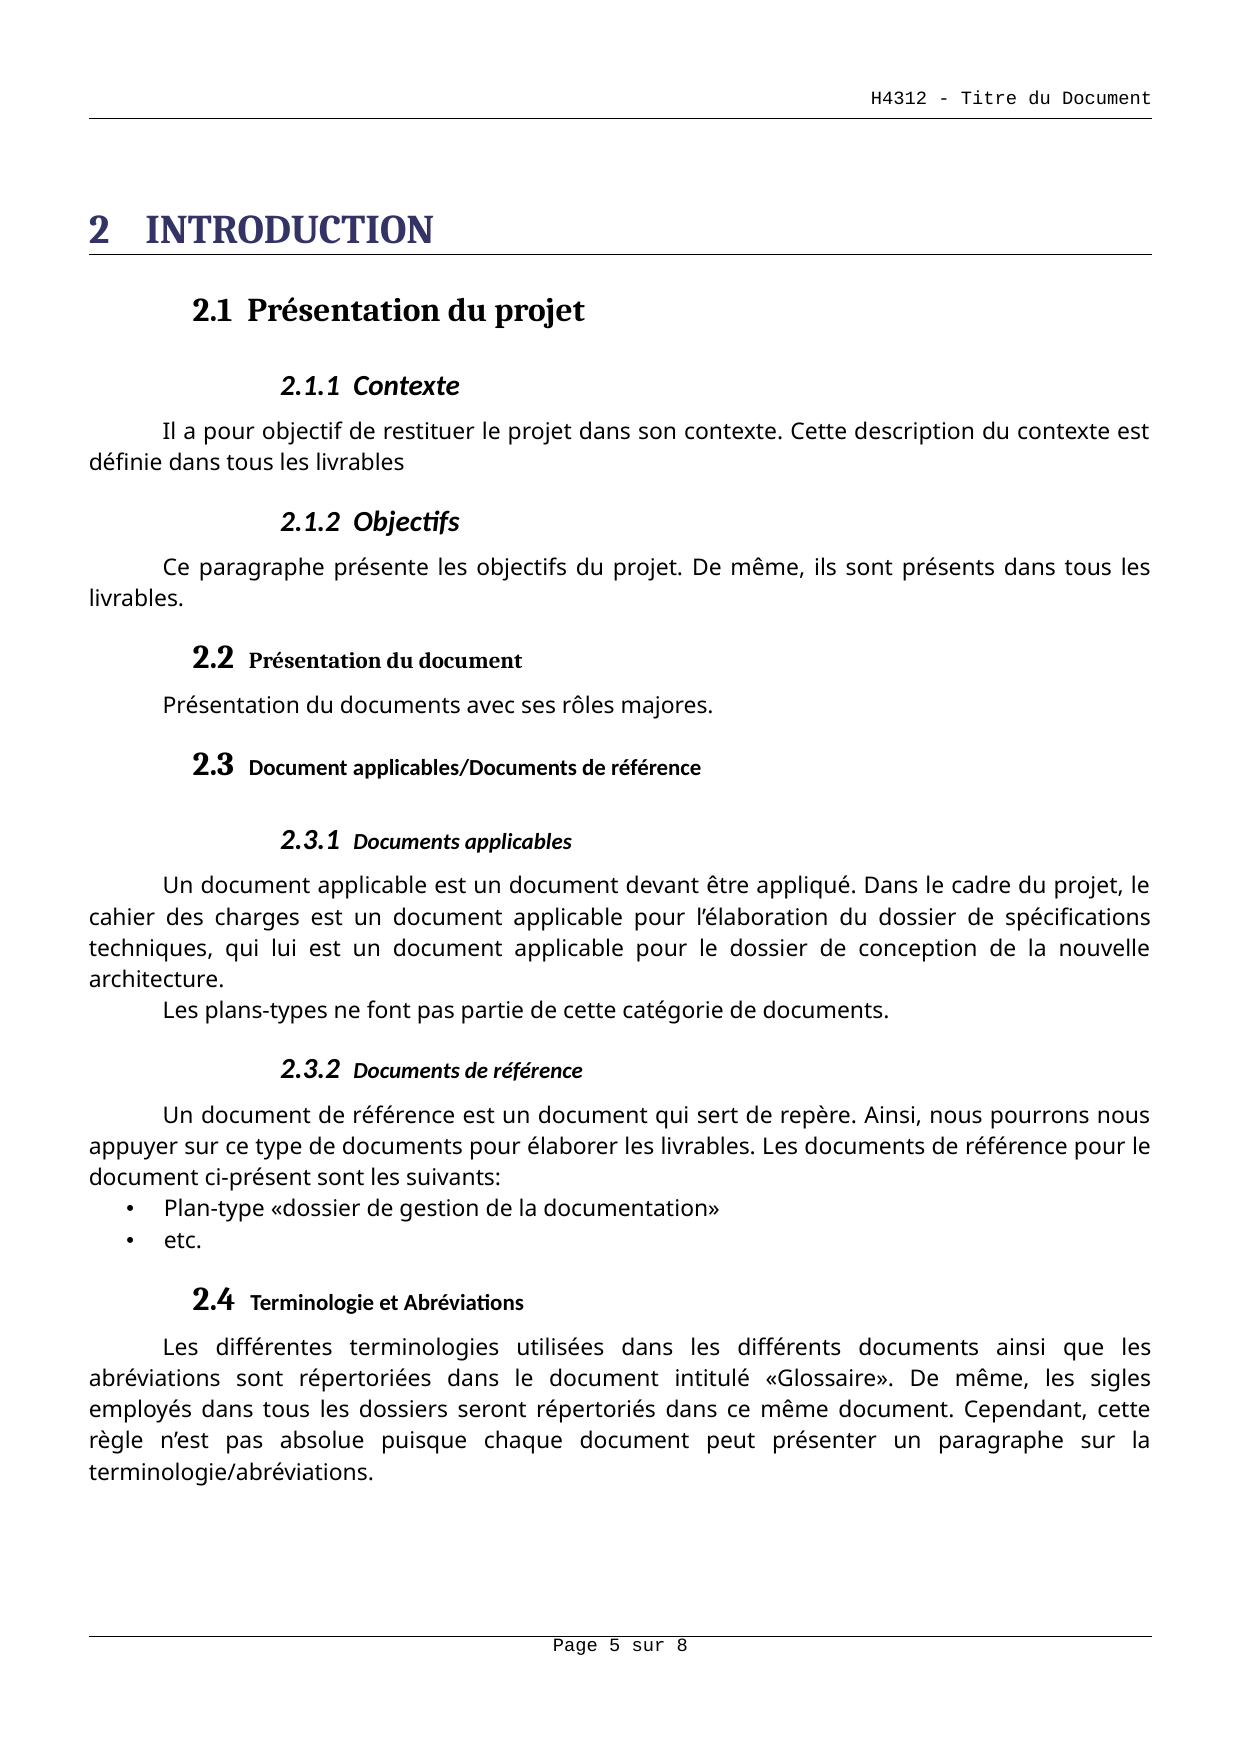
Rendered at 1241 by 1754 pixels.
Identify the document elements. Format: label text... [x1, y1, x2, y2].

list etc. [126, 1224, 1152, 1255]
subtitle Terminologie et Abréviations [133, 1280, 1152, 1318]
subtitle Documents de référence [280, 1051, 1152, 1086]
subtitle Présentation du projet [133, 291, 1152, 329]
text Un document de référence est un document qui sert de repère. Ainsi, nous pourrons nous appuyer sur ce type de documents pour élaborer les livrables. Les documents de référence pour le document ci-présent sont les suivants: [88, 1099, 1152, 1192]
subtitle Contexte [280, 367, 1152, 403]
text Les plans-types ne font pas partie de cette catégorie de documents. [88, 994, 1152, 1026]
subtitle Documents applicables [280, 821, 1152, 857]
text Présentation du documents avec ses rôles majores. [88, 689, 1152, 720]
subtitle Présentation du document [133, 638, 1152, 677]
list Plan-type «dossier de gestion de la documentation» [126, 1192, 1152, 1224]
text Il a pour objectif de restituer le projet dans son contexte. Cette description du contexte est définie dans tous les livrables [88, 415, 1152, 478]
text Ce paragraphe présente les objectifs du projet. De même, ils sont présents dans tous les livrables. [88, 551, 1152, 613]
text Les différentes terminologies utilisées dans les différents documents ainsi que les abréviations sont répertoriées dans le document intitulé «Glossaire». De même, les sigles employés dans tous les dossiers seront répertoriés dans ce même document. Cependant, cette règle n’est pas absolue puisque chaque document peut présenter un paragraphe sur la terminologie/abréviations. [88, 1331, 1152, 1487]
subtitle Introduction [88, 207, 1152, 254]
text Un document applicable est un document devant être appliqué. Dans le cadre du projet, le cahier des charges est un document applicable pour l’élaboration du dossier de spécifications techniques, qui lui est un document applicable pour le dossier de conception de la nouvelle architecture. [88, 869, 1152, 994]
subtitle Document applicables/Documents de référence [133, 745, 1152, 784]
subtitle Objectifs [280, 503, 1152, 538]
